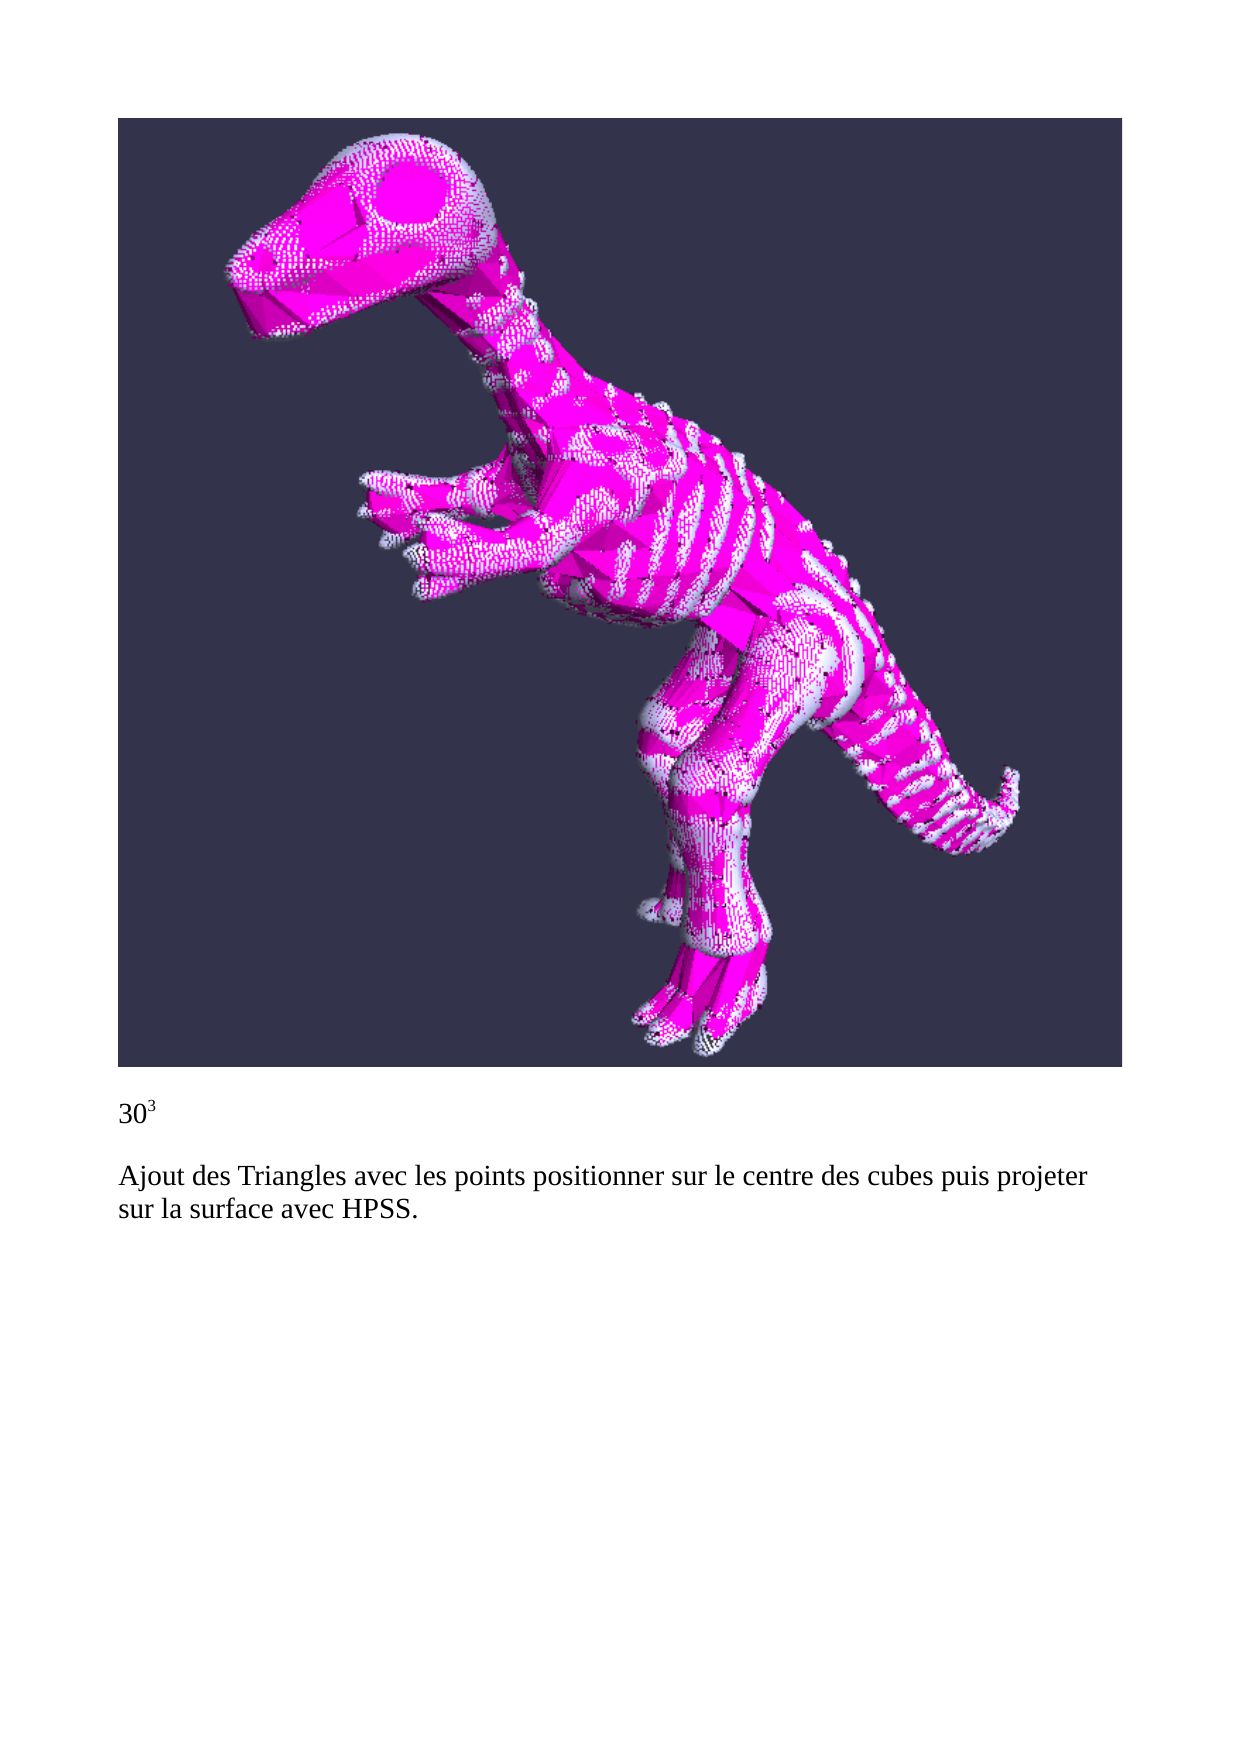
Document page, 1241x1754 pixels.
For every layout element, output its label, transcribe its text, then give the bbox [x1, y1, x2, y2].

picture [118, 118, 1123, 1067]
text 303 [118, 1096, 1122, 1129]
text Ajout des Triangles avec les points positionner sur le centre des cubes puis projeter sur la surface avec HPSS. [118, 1158, 1122, 1225]
